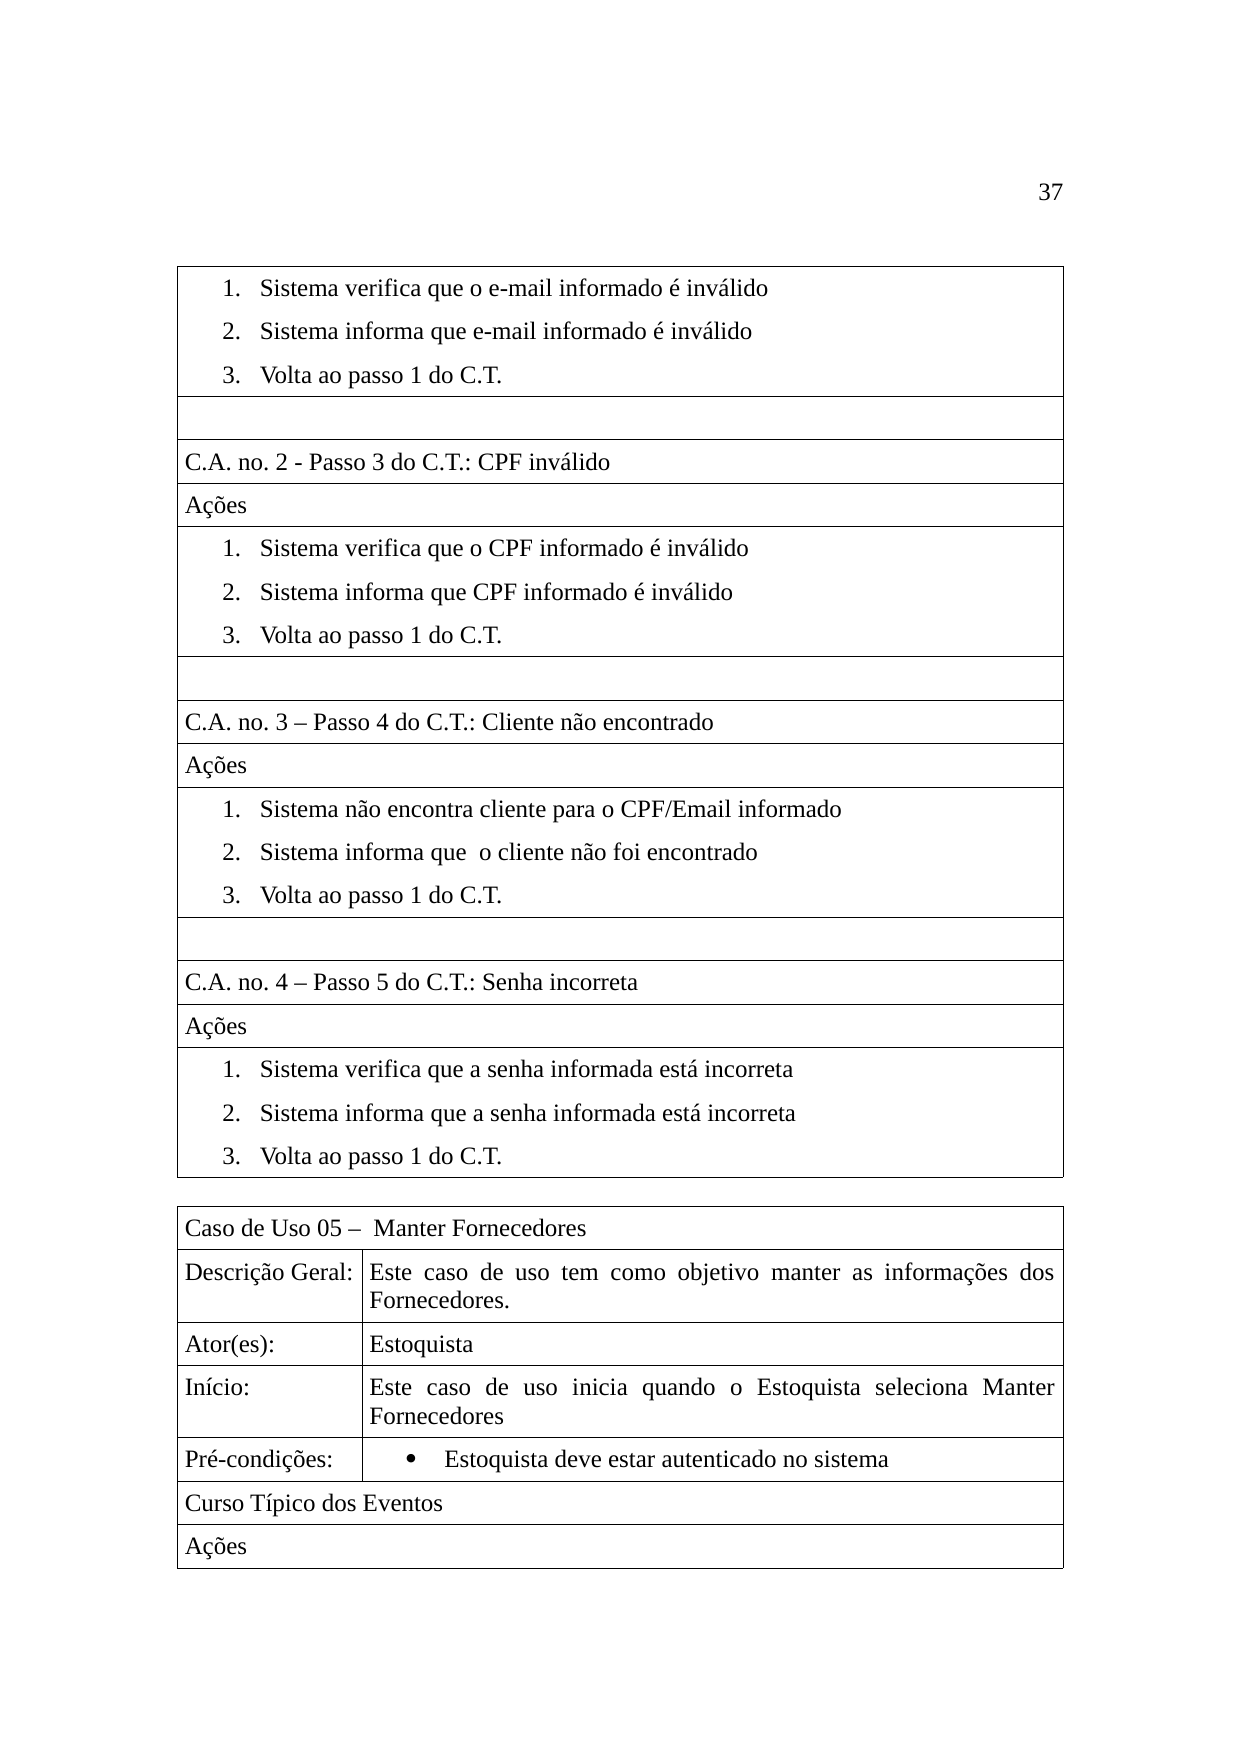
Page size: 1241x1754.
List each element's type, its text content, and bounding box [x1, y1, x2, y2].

table_cell Estoquista deve estar autenticado no sistema [363, 1438, 1063, 1481]
table_cell Ações [178, 744, 1063, 787]
table_cell Sistema informa que a senha informada está incorreta [178, 1090, 1063, 1134]
table_cell Ações [178, 484, 1063, 526]
table_cell C.A. no. 3 – Passo 4 do C.T.: Cliente não encontrado [178, 701, 1063, 743]
table_cell Estoquista [363, 1323, 1063, 1365]
table_cell Descrição Geral: [178, 1250, 362, 1322]
table_cell Este caso de uso tem como objetivo manter as informações dos Fornecedores. [363, 1250, 1063, 1322]
table_cell Sistema verifica que o e-mail informado é inválido [178, 267, 1063, 309]
table_cell Sistema não encontra cliente para o CPF/Email informado [178, 788, 1063, 830]
table_cell Ações [178, 1005, 1063, 1047]
table_cell Sistema informa que CPF informado é inválido [178, 570, 1063, 613]
table_cell Volta ao passo 1 do C.T. [178, 353, 1063, 396]
table_cell Este caso de uso inicia quando o Estoquista seleciona Manter Fornecedores [363, 1366, 1063, 1437]
table_cell Sistema verifica que a senha informada está incorreta [178, 1048, 1063, 1090]
table_cell Volta ao passo 1 do C.T. [178, 613, 1063, 656]
table_cell C.A. no. 2 - Passo 3 do C.T.: CPF inválido [178, 440, 1063, 483]
table_cell [178, 657, 1063, 700]
table_cell Sistema informa que o cliente não foi encontrado [178, 830, 1063, 873]
table_cell Curso Típico dos Eventos [178, 1482, 1063, 1524]
table_cell Pré-condições: [178, 1438, 362, 1481]
table_cell Volta ao passo 1 do C.T. [178, 1134, 1063, 1177]
table_cell Início: [178, 1366, 362, 1437]
table_cell [178, 397, 1063, 439]
table_cell [178, 918, 1063, 960]
table_cell C.A. no. 4 – Passo 5 do C.T.: Senha incorreta [178, 961, 1063, 1003]
table_header Caso de Uso 05 – Manter Fornecedores [178, 1207, 1063, 1249]
table_cell Sistema informa que e-mail informado é inválido [178, 309, 1063, 352]
table_cell Ações [178, 1525, 1063, 1567]
table_cell Sistema verifica que o CPF informado é inválido [178, 527, 1063, 569]
table_cell Ator(es): [178, 1323, 362, 1365]
table_cell Volta ao passo 1 do C.T. [178, 873, 1063, 917]
